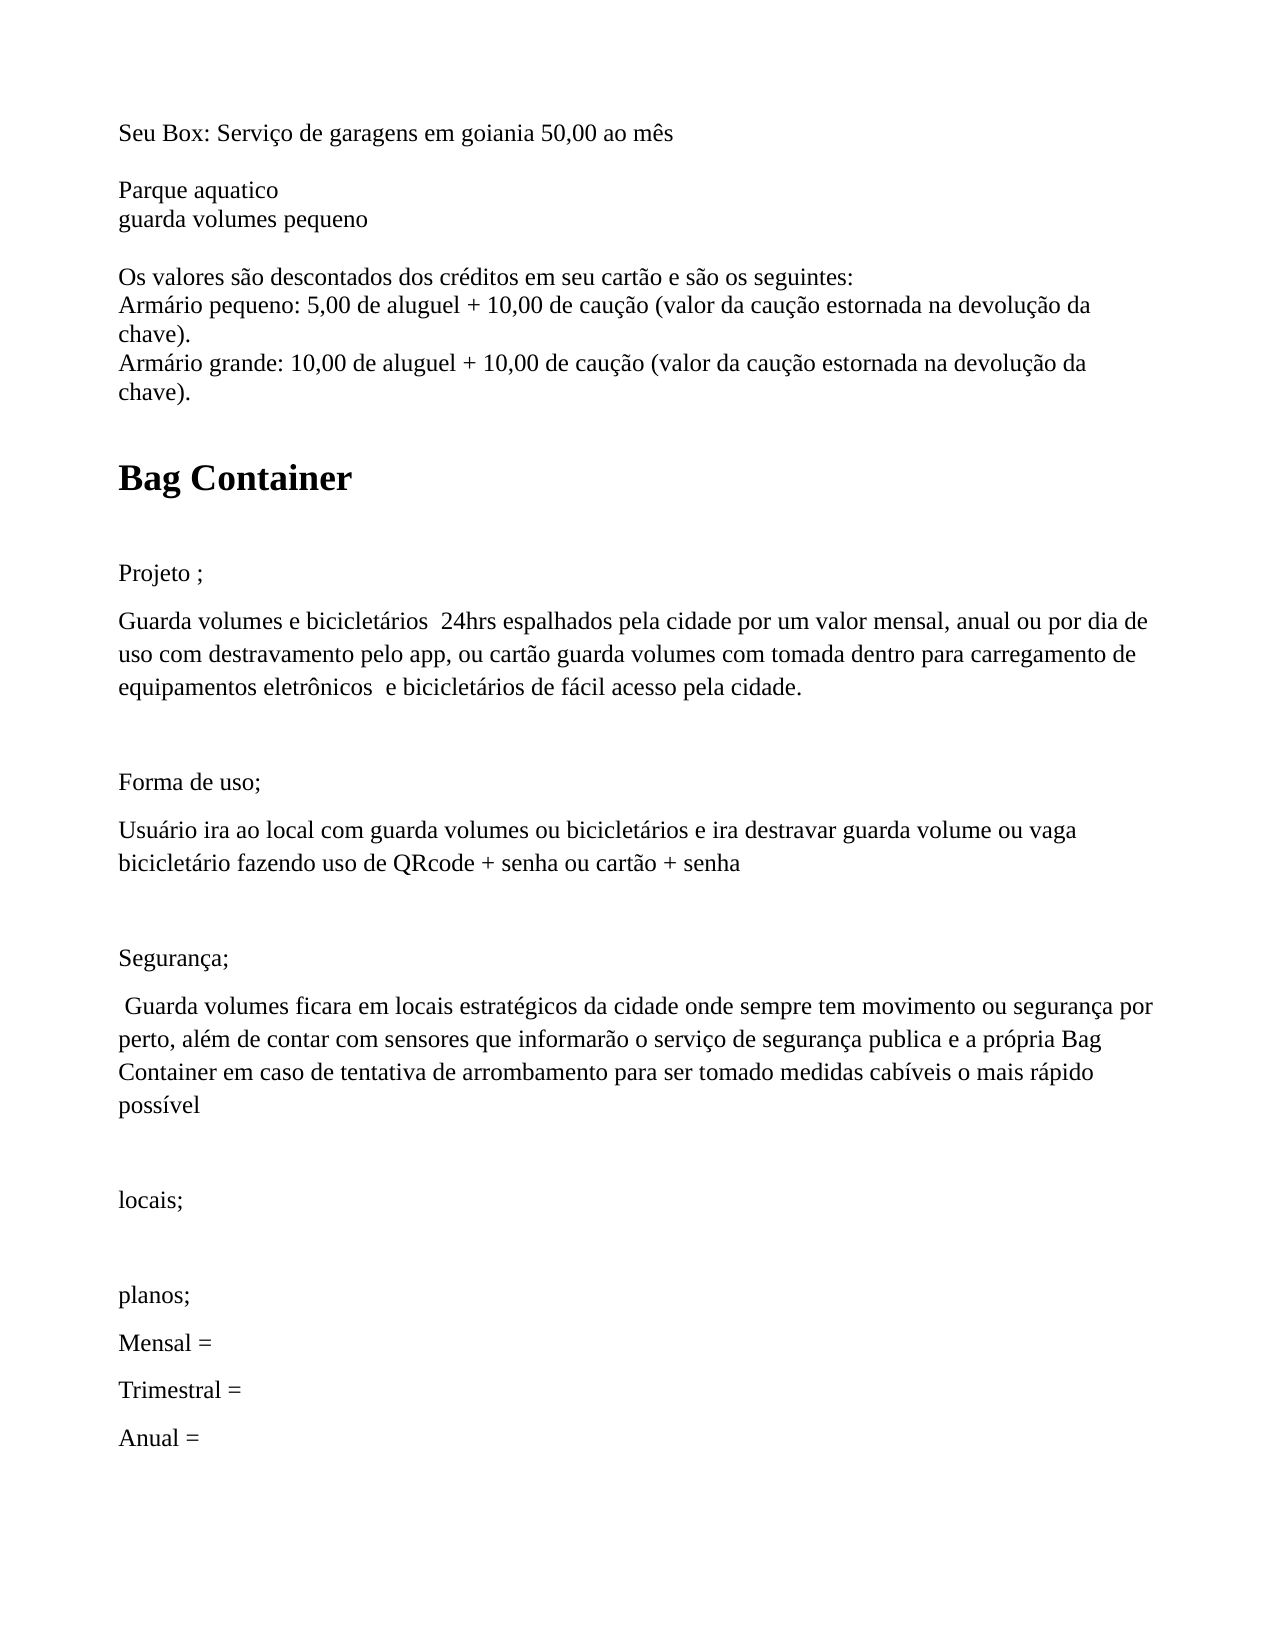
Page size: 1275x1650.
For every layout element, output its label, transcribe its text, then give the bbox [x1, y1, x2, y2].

text Forma de uso; [118, 767, 1157, 796]
text Guarda volumes ficara em locais estratégicos da cidade onde sempre tem movimento ou segurança por perto, além de contar com sensores que informarão o serviço de segurança publica e a própria Bag Container em caso de tentativa de arrombamento para ser tomado medidas cabíveis o mais rápido possível [118, 991, 1157, 1118]
text Trimestral = [118, 1375, 1157, 1404]
subtitle Bag Container [118, 455, 1157, 498]
text locais; [118, 1185, 1157, 1214]
text Guarda volumes e bicicletários 24hrs espalhados pela cidade por um valor mensal, anual ou por dia de uso com destravamento pelo app, ou cartão guarda volumes com tomada dentro para carregamento de equipamentos eletrônicos e bicicletários de fácil acesso pela cidade. [118, 606, 1157, 701]
text Mensal = [118, 1328, 1157, 1357]
text Os valores são descontados dos créditos em seu cartão e são os seguintes: Armário pequeno: 5,00 de aluguel + 10,00 de caução (valor da caução estornada na devolução da chave). Armário grande: 10,00 de aluguel + 10,00 de caução (valor da caução estornada na devolução da chave). [118, 262, 1157, 406]
text Parque aquatico [118, 176, 1157, 204]
text guarda volumes pequeno [118, 204, 1157, 233]
text Seu Box: Serviço de garagens em goiania 50,00 ao mês [118, 118, 1157, 147]
text planos; [118, 1280, 1157, 1309]
text Projeto ; [118, 558, 1157, 587]
text Usuário ira ao local com guarda volumes ou bicicletários e ira destravar guarda volume ou vaga bicicletário fazendo uso de QRcode + senha ou cartão + senha [118, 815, 1157, 877]
text Segurança; [118, 943, 1157, 972]
text Anual = [118, 1423, 1157, 1452]
